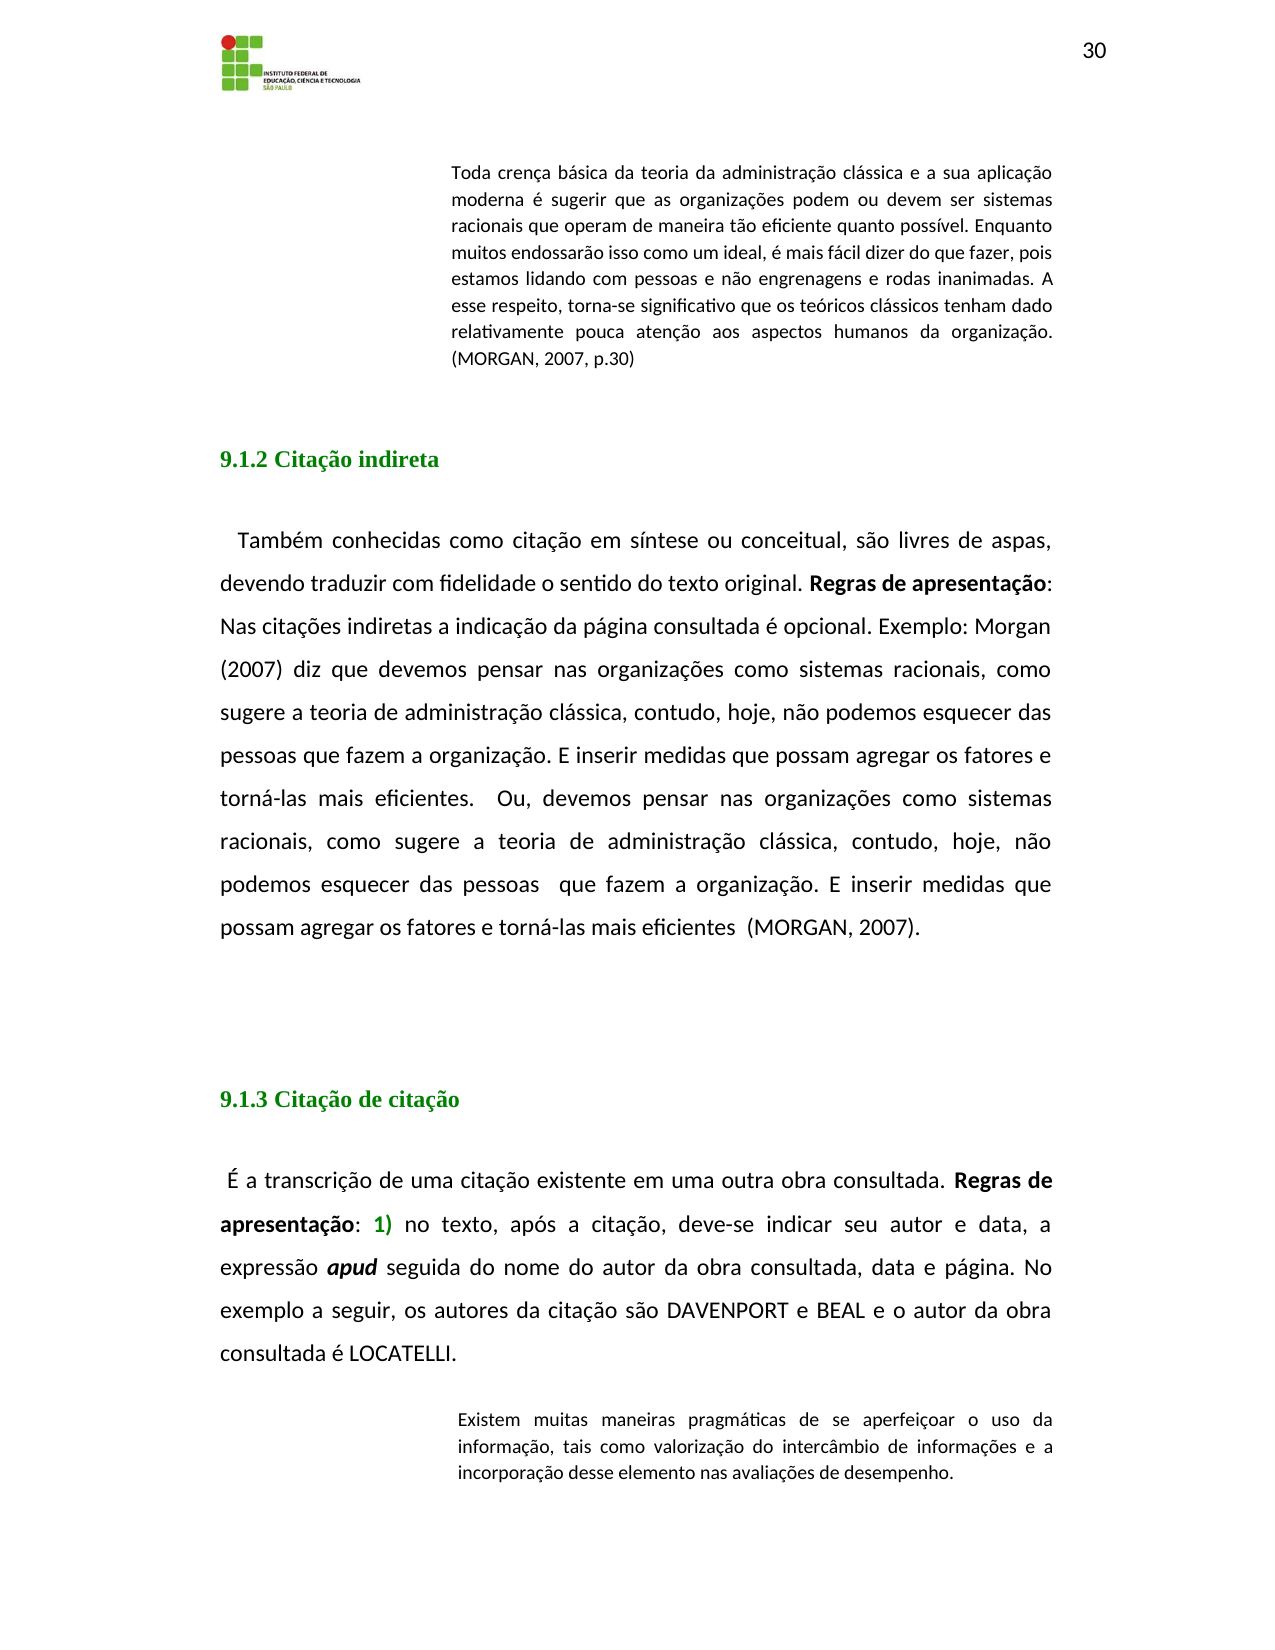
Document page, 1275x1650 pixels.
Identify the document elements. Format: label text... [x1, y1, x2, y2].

picture [220, 35, 362, 92]
text Toda crença básica da teoria da administração clássica e a sua aplicação moderna é sugerir que as organizações podem ou devem ser sistemas racionais que operam de maneira tão eficiente quanto possível. Enquanto muitos endossarão isso como um ideal, é mais fácil dizer do que fazer, pois estamos lidando com pessoas e não engrenagens e rodas inanimadas. A esse respeito, torna-se significativo que os teóricos clássicos tenham dado relativamente pouca atenção aos aspectos humanos da organização. (MORGAN, 2007, p.30) [451, 160, 1054, 370]
subtitle 9.1.2 Citação indireta [220, 445, 1054, 472]
text É a transcrição de uma citação existente em uma outra obra consultada. Regras de apresentação: 1) no texto, após a citação, deve-se indicar seu autor e data, a expressão apud seguida do nome do autor da obra consultada, data e página. No exemplo a seguir, os autores da citação são DAVENPORT e BEAL e o autor da obra consultada é LOCATELLI. [220, 1166, 1053, 1367]
text Também conhecidas como citação em síntese ou conceitual, são livres de aspas, devendo traduzir com fidelidade o sentido do texto original. Regras de apresentação: Nas citações indiretas a indicação da página consultada é opcional. Exemplo: Morgan (2007) diz que devemos pensar nas organizações como sistemas racionais, como sugere a teoria de administração clássica, contudo, hoje, não podemos esquecer das pessoas que fazem a organização. E inserir medidas que possam agregar os fatores e torná-las mais eficientes. Ou, devemos pensar nas organizações como sistemas racionais, como sugere a teoria de administração clássica, contudo, hoje, não podemos esquecer das pessoas que fazem a organização. E inserir medidas que possam agregar os fatores e torná-las mais eficientes (MORGAN, 2007). [220, 525, 1053, 942]
subtitle 9.1.3 Citação de citação [220, 1085, 1054, 1112]
text Existem muitas maneiras pragmáticas de se aperfeiçoar o uso da informação, tais como valorização do intercâmbio de informações e a incorporação desse elemento nas avaliações de desempenho. [458, 1407, 1054, 1484]
